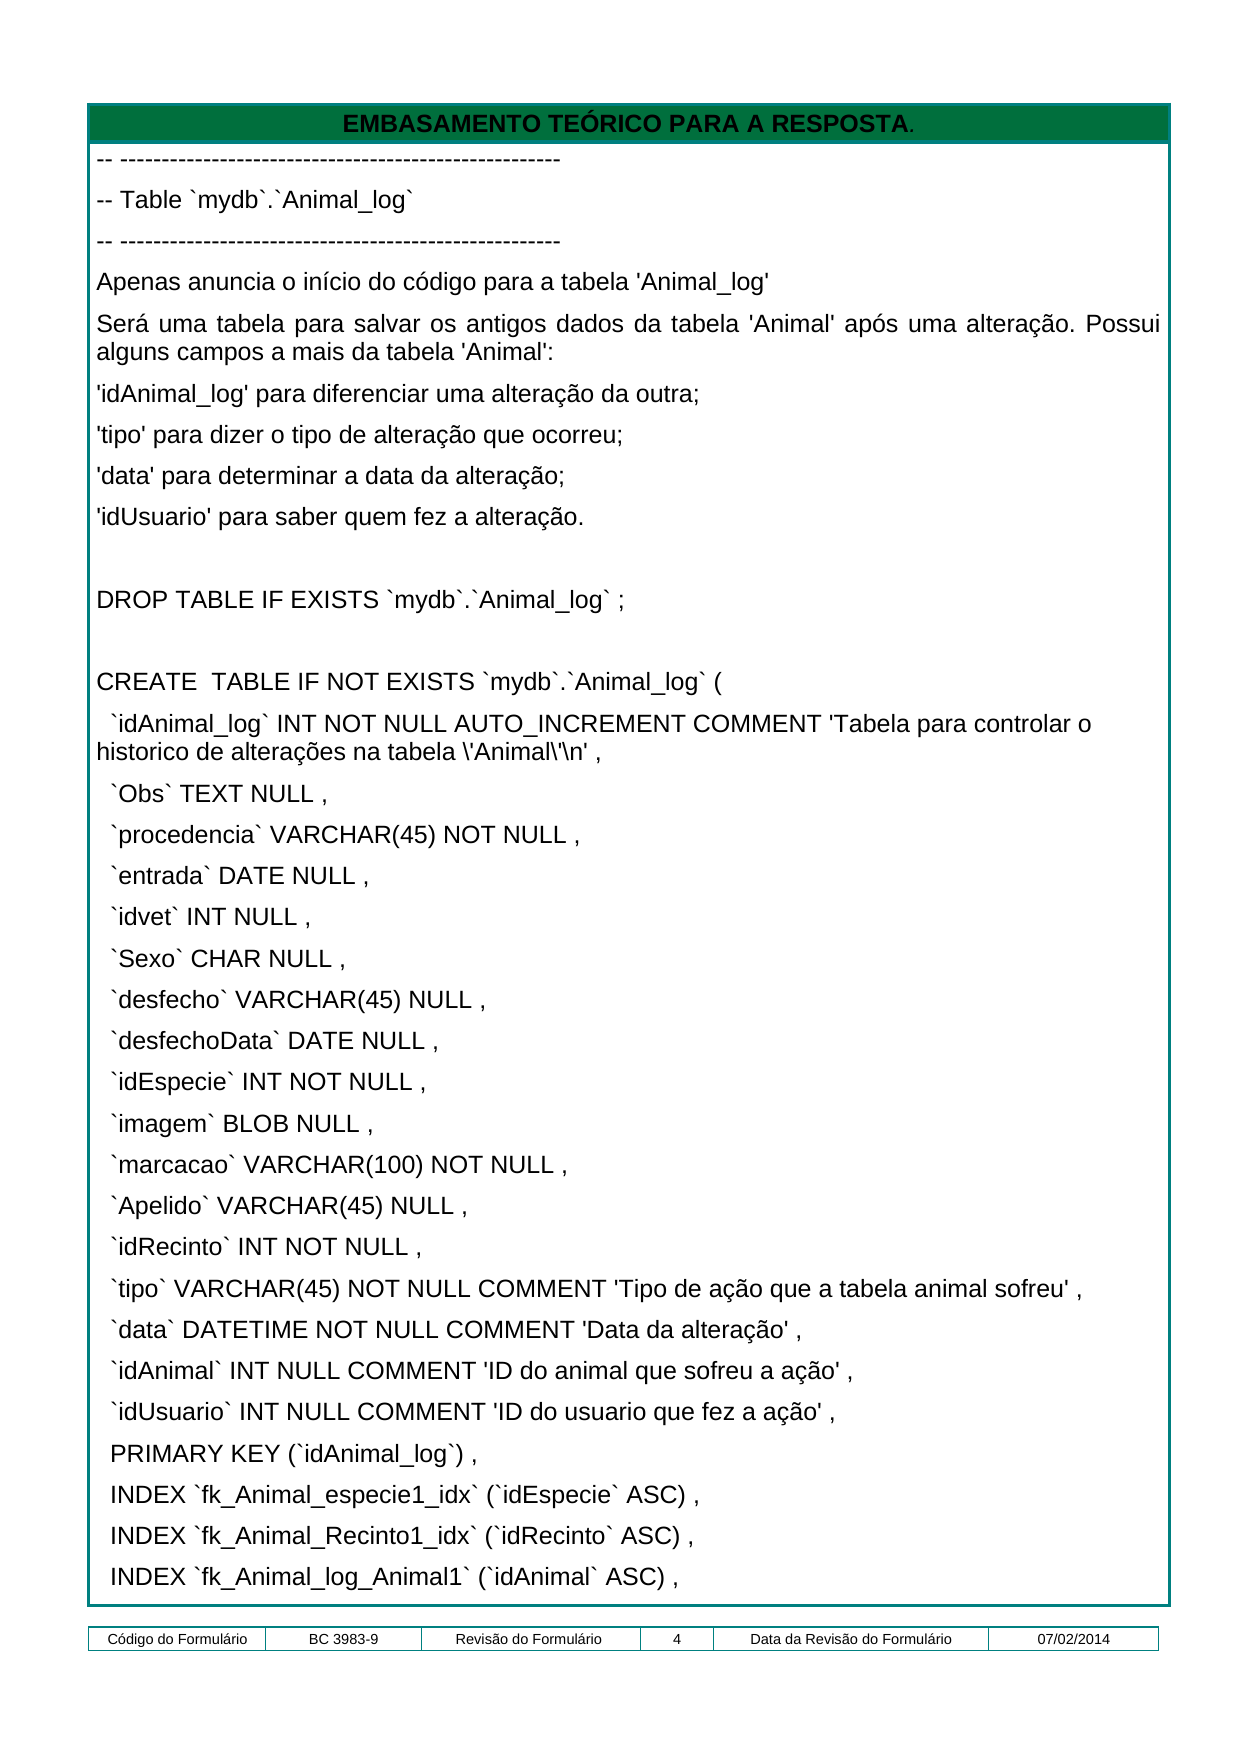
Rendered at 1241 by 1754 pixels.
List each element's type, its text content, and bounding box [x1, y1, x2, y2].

table_header EMBASAMENTO TEÓRICO PARA A RESPOSTA. [90, 106, 1168, 140]
table_cell O projeto será realizado em prol da Fundação Ecológica e Zoobotânica de Brusque-SC, também conhecida como Parque Ecológico, Zoobotânico Padre Raulino Reitz ou apenas como Zoobotânico, foi inaugurado no dia 19 de setembro de 1992. No início a fundação contava apenas com 39 recintos, em sua maior parte aves, e com uma área de 120Km² em meio a mata nativa. Em 2009 a fundação obteve uma autorização para poder manejar 64 espécies diferentes de animais. Atualmente expõe 150 animais de 64 espécies entre répteis, aves e mamíferos, nativos da região, assim como espécies exóticas. Anualmente a fundação atende em média 40.000 alunos da região, gerando educação informal, visando a consciência ambiental. Fonte:http://www.radiocidadeam.com.br/noticias/novidades-no-zoobotanico-em-setembro.html, Acesso em: 27/03/2014 Mesmo com essa magnitude, a fundação não possui nenhum tipo de software(programa de computador) para auxiliar em seu plano de manejo, e essa foi a motivação para o desenvolvimento do projeto. O primeiro passo que deve ser dado em um projeto de software é a elicitação, pois, como diz Aramos,2009 “Cabe à elicitação a tarefa de identificar os fatos que compõem os requisitos do Sistema, de forma a prover o mais correto e mais completo entendimento do que é demandado daquele software”.Ou seja,é o pontapé inicial.A partir da fase de elicitação é que será definido o que terá que ser desenvolvido para suprir as necessidades do cliente, sem ela é muito difícil produzir um software que atenda as necessidades do cliente.Existem várias técnicas de fazer a elicitação de um projeto, tais como: Entrevista, Leitura de documentos, questionários, análise de protocolos, entre outras. A técnica escolhida para extrair dados do cliente, ou seja, do parque Zoobotânico foi a pesquisa de campo.Nessa técnica o analista vai até o local onde será implantado o software a fim de entender como funciona o negócio, identificando os problemas existentes. Para auxiliar na análise de requisitos foram utilizados dois diagramas da UML, o diagrama de caso de uso e o diagrama de classe.UML significa Unified Modeling Language ou linguagem de modelagem unificada.Ou seja, tem como objetivo estabelecer um linguagem padrão(unificada) de modelagem de dados para que qualquer desenvolvedor, seja ele de qualquer linguagem, consiga visualizar e interpretar qualquer diagrama UML e assim entender o projeto. A modelagem de dados feita pelos diagramas UML é essencial para se fazer uma elicitação de qualidade e garantir o entendimento de todos os participantes do projeto, como afirma Rosa, 2014: “Modelagem de software é a atividade de construir modelos que expliquem as características ou o comportamento de um software ou de um sistema de software. Na construção do software os modelos podem ser usados na identificação das características e funcionalidades que o software deverá prover (análise de requisitos), e no planejamento de sua construção. Frequentemente a modelagem de software usa algum tipo de notação gráfica e são apoiados pelo uso de ferramentas”. Os diagramas UML são recursos muito utilizados em processos de desenvolvimento de software tradicionais, como o RUP(Rational Unified Process).O primeiro utilizado no projeto do Zoobotânico foi o diagrama de caso de uso.Esse diagrama descreve as funcionalidades de um programa narrando o que cada ator (usuário do sistema) poderá fazer no programa.Os atores são representados por bonecos e os casos de uso por elipses. A seguir está o diagrama de casos de uso que resume basicamente o funcionamento do software.Existirão três tipos de usuários com diferentes permissões: o Administrador, o veterinário e o Técnico.Conforme ilustrado abaixo, o administrador está no topo da hierarquia, portanto assume todas as funções dos demais usuários além de poder executar as funções restritas a ele, que no caso são voltadas ao gerenciamento dos demais usuários, recintos e exclusão de informações.O administrador será o único que poderá cadastrar e editar recintos, cadastrar e editar outros usuários como também tem a permissão de excluir um animal e uma espécie.Já o Veterinário pode fazer tudo o que um técnico(funcionário comum) pode fazer, distinguindo -se apenas pelo fato de que ele pode editar o histórico clínico de um animal.Resta ao técnico efetuar o cadastro e edição de espécies e animais, buscar(listar) animais, espécies, recintos e histórico veterinário. Fonte: Elaborado pelos autores. O segundo diagrama utilizado foi o diagrama de classes.Esse diagrama tem como principal objetivo fazer a especificação de um sistema orientado a objetos, sendo assim um dos mais utilizados na UML.Ele descreve da forma mais aproximada a estrutura do código de um programa, mostrando o conjunto de classes com seus atributos e métodos e o relacionamento entre as classes. Para entendê-lo melhor, deve-se ter uma noção de programação orientada a objetos(POO), que consiste em tentar assimilar os objetos do mundo real com o mundo digital.Na POO utiliza-se classes, que definem os atributos e métodos dos objetos.Por exemplo, existe uma classe Cachorro que possuí atributos como cor do pelo e cor dos olhos, como também métodos(ações) de latir e andar.Então cria-se um objeto com o nome de Rex e diz-se que Rex é do tipo Cachorro, a partir desse momento Rex(objeto) passa a ser uma instância da classe(Cachorro). Além disso, outras características da POO são a reutilização de código e a questão da organização dividindo o código em classes.Para auxiliar na programação orientada a objetos criou-se o seguinte diagrama de classes: Fonte: Elaborado pelos autores. Cada item esta representado por números em vermelho na imagem. Item 1- Animal: Nome da classe. Item 2- São os atributos que a classe 'Animal' ira possuir; '-' significa que é privada e não pode ser visualizado dentro da classe animal, seguido do nome do atributo e então o tipo de dado que ele receberá, podendo ser 'string' que são textos, 'char' apenas um caractere, 'DATE' uma data, 'INT' números inteiros e 'BLOB' qualquer tipo de dado. Item 3- São as funções da classe; '+' significa que a função é publica e pode ser chamada em qualquer outra parte do projeto, após isso vem o nome da função. 'Void' significa que a função não retorna valor binário, apenas executa a ação. Item 4- Relacionamento entre duas classes, no caso 'Animal' e 'Espécie'. O número um e a letra 'n' determinam que a classe 'Animal' esta ligada a uma única 'Espécie', já a classe 'Espécie' esta ligadas a tantos Animais quão necessário. Item 5- Relacionamento entre as classes 'Animal' e 'Recinto'. Um recinto pode conter vários animais, mas um animal só pode estar em um recinto. Item 6- Faz uma conexão entre as classes 'Animal' e 'infoVeterinario' com 'Observação' e 'Usuário'. Tal ligação faz com que um animal tenha ligação com apenar um 'infoVeterinario' mas com tantas observações quão o necessário, e também que cada uma dessas observações tenha apenas um usuário responsável por ela. Logo após a fase de elicitação, pode-se verificar a viabilidade do projeto e o desenvolvimento começa a ser planejado. Foi realizada uma pesquisa de campo no parque Zoobotânico a fim de identificar a real necessidade do mesmo.Dessa forma foi descoberto que a sua carência estava no plano de manejo dos animais, segundo o próprio gerente da fundação, Rodrigo De Souza. O plano de manejo é um documento que toda UC (Unidade de Conservação) deve ter, em no máximo 5 anos após a sua fundação, e deve ser elaborado os objetivos gerais pelas quais ela foi criada. Deve ser elaborado por meio de estudos de várias áreas como do meio físico, biológico e social. Ele estabelece as normas e restrições de ações e uso dos recursos naturais da UC. Muitas vezes determina o zoneamento, caracterizando cada uma de suas áreas e sua finalidade.Nesse caso, o plano de manejo será focado na área biológica, ou seja, como o animal deve ser manuseado. Outro objetivo da pesquisa de campo foi levantar os requisitos para a construção do software.Conversando com os stakeholders do projeto foi observado que, no programa será possível cadastrar um animal e guardar informações importantes para o seu controle, como nome popular, nome científico, espécie, família, origem do animal, número de identificação, necessidades especiais, recinto(jaula) em que o animal se encontra.Assim como um histórico onde será registrado o comportamento do animal, útil para o seu manejo, como por exemplo se o animal não se alimentou será registrado, para que o veterinário possa ter o controle do animal.Também poderá ser cadastrado o funcionário que utilizará o programa sendo que suas permissões dependerão da sua função, e ainda os recintos do Zoobotânico, onde dever ser cadastrados os animais que estão nele, dados da planta e a norma IN169. Quando chega a parte do desenvolvimento precisa-se decidir quais das diversas tecnologias disponíveis atualmente que serão usadas, muitas delas utilizam padrões estabelecidos pela W3C. O W3C(World Wide Web, do inglês Rede Mundial de Computadores) é uma organização mundial que conta com uma equipe em tempo integral e o publico, desenvolvedores, para desenvolverem padrões para a internet. O líder da organização é Tim Berners-Lee (inventor da internet) e Jeffrey Jaffe. Segundo o próprio W3C: “O W3C desenvolve especificações técnicas e orientações através de um processo projetado para maximizar a consenso sobre as recomendações, garantindo qualidades técnicas e editoriais, além de transparentemente alcançar apoio da comunidade de desenvolvedores, do consórcio e do público em geral. “ Na construção do Software é preciso se comunicar com o computador dando utilidade a todos esses dados, para isso é necessário utilizar uma linguagem de programação, que nada mais é um conjunto de código que o computador interpreta e executa uma determinada ação, ou seja,é a forma de interagir com o computador, e assim como na vida real, exitem vários idiomas, cada um com suas próprias características, entretanto todos possuem o mesmo objetivo, a comunicação. Dentre as linguagens de programação que serão utilizadas estão: HTML PHP Javascript CSS HTML5 HTML5(Hypertext Markup Language 5, do inglês linguagem de marcação de hipertexto 5) é a quinta verão da linguagem HTML O grupo W3C define 3 pilares para a internet, um deles é uma linguagem de hipertexto para facilitar a navegação entre fonte de informação, atualmente o HTML5 é essa linguagem. Os hipertextos são um conjunto de arquivos interligados entre si formando uma grande rede de informação. Diferente de um texto normal, como de um livro, em que os assuntos ficam interligados seguidamente, no hipertexto os assuntos são conectados de forma imprecisa, dessa forma a troca de dados fica mais dinâmica. PHP e APACHE PHP(Hypertext Preprocessor do inglês, hipertexto preprocessado) criado por Rasmus Lerdorf em 1995, é uma linguagem script executada por um servidor. Diferente do JavaScript o PHP é utilizado geralmente para programação ao lado do servidor. Além disso o PHP pode ser trabalhado tanto em programação orientada a objeto, como em programação estrutural ou até mesmo em uma mistura dos dois. E não está limitado apenas a gerar apenas HTML, com o PHP também é possível gerar imagens, PDF e animações em Flash. Sua principal vantagem está na enorme lista de banco de dados com o qual o PHP tem suporte, como por exemplo MySQL, SQLite, Oracle, etc. O servidor utilizado será o APACHE, que é de longe o servidor mais utilizado no mundo, diversas pesquisas já compravam isso, como a feita em 2009 pela Netcraft, segundo ela mais de 65% de todos os sites rodavam no servidor APACHE. O APACHE após receber um código em PHP executa um interpretador de PHP que processará todas as informações, como acesso ao banco de dados ou a outros arquivos e então retornar o código em HTML correspondente para apresentar a página descrita em PHP para o APACHE que então ira enviar para o navegador o código HTML pronto para então o navegador poder executá-lo em gerar a página. Para utilizar o APACHE será instalado o XAMPP, rodando em sistema Windows, ou LAMP rodando em sistema Linux, com os principais servidores de código aberto do mercado, como o APACHE para PHP e MySQL para banco de dados. Sua interfase é muito simples, porém pratica e rápida e sem necessidade de se instalar, apenas deve ser descompactado e está pronto para ser usado. JavaScript JavaScrip é uma linguagem dinâmica e orientada a objeto criado por Brendan Eich em 1995 como uma linguagem script client-side(do inglês, script ao lado do cliente). As linguagens script tem como finalidade de ser executada no interior de programas ou outra linguagem. No caso do JavaScript é o navegador responsável por executá-lo realizando interações com o usuário, podendo trocar a cor de certos campos, ou até mesmo realizar certa função do software, após certa ação do usuário. Pode ser escrito junto ao HTML diferenciando por meio das tags “<script>” para iniciar o código em JavaScript e “<\script>” para finalizá-lo. CSS A parte visual do software será desenvolvida em CSS(Cascading Style Sheets, em do inglês Folha de estilo em cascata) uma linguagem que facilita o desenvolvedor gráfico da aplicação por permitir ser escrita tanto em um arquivo a parte dos demais e ser apenas referenciado neles, como pode ser escrito no início de cada arquivo e cada um com um CSS diferente, ainda pode ser feito sempre que criar um elemento na página, ou então utilizando todas as 3 formas. Segundo Pedro Rogério(2007) para futuras manutenções e projetos em camadas é aconselhável que o CSS seja utilizado apenas em arquivos externos. Utilizando CSS é possível trocar atributos como a cor de um determinado elemento, ou grupo de elemento, assim como trocar o tamanho, forma, estilo da letra, etc.Também é possível alterar os atributos sobre certa circunstância como o mouse parado em cima do elemento ou segurando o botão esquerdo do mouse em cima do elemento. Para trabalhar com todas essas tecnologias existem certos padrões de projeto feitos para auxiliar os programadores e o escolhido para esse projeto foi o MVC.O padrão de programação MVC(Modelo Visão e Controle) divide a programação do software em 3 partes, o modelo, a visão e o controle. A visão é a parte que interage com o usuário, recebe informações do usuário e fornece-as para o controlador, que executa a parte lógica do projeto a partir das informações vindas da visão e do modelo, sempre seguindo o plano de negócio da empresa. O modelo é a ponte entre o controle e aplicações externas, como o banco de dados. Por exemplo. O usuário tenta efetuar o login. Após preencher um campo com o e-mail e outro com a senha ele clica em um botão escrito 'Entrar', toda essa parte está na visão tanto os campos como o design da tela. Após clicar no botão 'Entrar', o e-mail como senha e até mesmo o clicar do botão são enviados para o controlador que ira utilizar esses dados para executar uma determinada função e requisitar ao modelo uma determinada ação que ira retornar outros dados para o controle, este ira definir se o login é valido ou não e informar para a visão se o usuário pode ou não ter acesso ao projeto, caso tenha transferi-lo para outra parte da aplicação ou informá-lo que o e-mail ou senha estão inválidos.Ela é aconselhável por facilitar a manutenção, o teste, a atualização do sistema e o desenvolvimento paralelo de qualquer umas das 3 partes. Porém, se os programadores tivessem que construir tudo do zero o trabalho não renderia nada, é por isso que um dos principais focos da programação orientada a objeto é o reúso de códigos.Portanto, são utilizadas diversas Frameworks para poupar a reprogramação de coisas simples e que se repetem com facilidade entre os projetos.As frameworks são códigos já feitos para solucionar um grupo de requisitos de diversos softwares diferentes. Mas não só resolver, as frameworks também padronizam o projeto, dizendo qual a forma apropriada para aquela situação. Como a linguagem de programação escolhida foi o PHP e foi decidido trabalhar com MVC, um framework que se encaixa perfeitamente no projeto é o Codeigniter pois ele é feito especialmente para desenvolvimento em PHP e oferece uma ótima contribuição para se trabalhar no padrão MVC. O Codeigniter tem como objetivo possibilitar que o programador produza mais rapidamente e possa focar na parte criativa do projeto, uma vez que seja necessário um número menor de linhas para realizar certas tarefas pelo motivo de que o framework já pré codifique determinadas funções comuns entre vários softwares.Esse framework agrupa um conjunto de bibliotecas para tarefas comuns necessárias e padroniza uma estrutura lógica para acesso a estas bibliotecas. Segundo Teixeira, 2013, o Codeigniter é “Considerado um toolkit, ou seja, uma caixa de ferramentas cujo objetivo é nos permitir desenvolver aplicações muito mais rápido do que poderíamos fazer sem a utilização de um framework.” Para facilitar e agilizar a programação, foi decidido utilizar uma IDE(Ambiente de desenvolvimento integrado).Como explica Santos(2014, Pg.04) “O IDE é um programa de computador, geralmente utilizado para aumentar a produtividade dos desenvolvedores de software, bem como a qualidade desses produtos. Podem auxiliar, através de ferramentas e características, na redução de erros e na aplicação de técnicas...” O IDE escolhido foi o NetBeans devido à familiaridade dos programadores com o software.O NetBeans é um IDE gratuito e de código aberto.Segundo o site do mesmo: “O NetBeans IDE é um ambiente de desenvolvimento - uma ferramenta para programadores, que permite escrever, compilar, depurar e instalar programas. O IDE é completamente escrito em Java, mas pode suportar qualquer linguagem de programação. Existe também um grande número de módulos para extender as funcionalidades do IDE NetBeans. O NetBeans IDE é um produto livre, sem restrições à sua forma de utilização. ” O principal motivo para utilizar o Netbeans para o projeto está na constante atualização de seu sistema e pela padronização oferecida, como comentado no site do mesmo: “Com seu Editor Java em constante aprimoramento, muitas funcionalidades avançadas e uma extensa linha de ferramentas, modelos e exemplos, o NetBeans IDE define o padrão de desenvolvimento com suas tecnologias inovadoras. ” Ainda pelo site do NetBeans é possível ter uma noção melhor da real utilização prática desse IDE e da possibilidade de adaptá-lo: “Um IDE é muito mais que um editor de texto. O Editor do NetBeans recua linhas, associa palavras e colchetes e realça códigos-fonte sintática e semanticamente. Ele também fornece modelos de código, dicas de codificação e ferramentas de refatoração. O editor suporta várias linguagens, incluindo Java, C/C++, XML, HTML, PHP, Groovy, Javadoc, JavaScript e JSP. Como o editor é extensível, você pode adicionar suporte para muitas outras linguagens. ” Além de tudo já citado acima, o NetBeans ainda ajuda na organização do código fonte, de forma que para futuras alterações no código figuem mais simples e rápidas. Bem, como o software funciona basicamente como um repositório de dados sobre os animais, a informação será armazenada em um banco de dados.Segundo Marcelo Abib Cardoso,2009, “Banco de dados é um sistema de armazenamento de dados, ou seja, um conjunto de registros que tem como objetivo organizar e guardar as informações.” O Banco de dados que será utilizado no projeto é o SGBD(sistema de gerenciamento de banco de dados)MySQL, que se intitula o banco de dados de código aberto mais popular do mundo. O My SQL foi criado na Suécia por suecos e um finlandês: David Axmark, Allan Larsson e Michael Montty Widenus, mais tarde foi comprado pela empresa de tecnologia e informática Oracle, sua atual proprietária.Ele utiliza a linguagem SQL(Structure Query Language – Linguagem de Consulta Estruturada).É o banco de dados mais utilizado do mundo, segundo o site do mesmo, utilizado até mesmo pela NASA(National Aeronautics and Space Administration- Administração Nacional da Aeronáutica e do Espaço),Google, Facebook, Banco Bradesco e muitos outros. Para auxiliar na utilização do My SQL será usado o programa My SQL Workbench, uma ferramenta gráfica que permite a visualização, criação e gerenciamento de bancos de dados em forma de tabelas, ou em apenas códigos escritos, caso o desenvolvedor preferir. O My SQL Workbench é o sucessor de DBDesigner 4 e é feito especialmente para trabalhar com o banco de dados My SQL, ambos foram desenvolvidos pela mesma empresa. A definição mais comum para CRUD é: Termo para designar as quatro operações básicas de banco de dados, Creat, Read, Update e Delete, do inglês respectivamente, criar, ler, editar e deletar. Na matemática não é possível calcular algo sem usar pelo menos umas das quatro operações básicas, nos bancos de dados não é diferente, sem o CRUD não é possível fazer nada. A matemática não existe sem suas quatro operações, os bancos de dados também não. O texto a seguir são os códigos gerados pelo MySQL Workbench a partir das tabelas desenvolvidas em cima das pesquisas realizadas no Parque Zoobotânico de Brusque. Nesses códigos é possível ver a utilização de quase todas as operações do CRUD, que no MySQL são escritas, respectivamente, como 'INSERT', 'SELECT', 'UPTADE' e 'DELETE'. -- ----------------------------------------------------- -- Table `mydb`.`Animal` -- ----------------------------------------------------- Apenas anuncia o inicio do código para crianção da tabela 'Animal' DROP TABLE IF EXISTS `mydb`.`Animal` ; Caso já exista uma tabela com o nome 'Animal' no banco 'mydb'esse código ira apaga-la. CREATE TABLE IF NOT EXISTS `mydb`.`Animal` ( Cria uma tabela com o nome 'Animal', no banco 'mydb', com os seguintes campos... `idAnimal` INT NOT NULL COMMENT 'Tabela para cadastrar os animais do Zoo.\nNesse campo é salvo o Numero dele no Zoo.' , Campo 'idAnimal' que é um INT, ou seja, um número inteiro, NOT NULL, que não pode ser deixado em branco. Possui uma descrição para explicar sua utilidade: “Tabela para cadastrar os animais do Zoo. Nesse campo é salvo o número dele no Zoo.” A vírgula diz que logo em seguida vira outro campo da tabela. `Obs` TEXT NULL COMMENT 'Descreve as necessidades especiais do animal' , Obs do tipo TEXT, ou seja um texto, NULL, que pode ser deixado em branco. Descrição: “Descreve as necessidades especiais do animal”. `procedencia` VARCHAR(45) NOT NULL COMMENT 'Descreve de onde o animal veio' , 'procedencia' do tipo VARCHAR(45), um texto com no máximo 45 caracteres, que não pode ser deixado em branco. Descrição: “Descreve de onde o animal veio”. `entrada` DATE NULL COMMENT 'Data em que o animal entrou no Zoo' , 'entrada' do tipo DATE, uma data, que pode ser deixado em branco. Descrição: “Data em que o animal entrou no Zoo”. `idvet` INT NULL COMMENT 'ID da ficha veterinaria' , 'idvet' um numero inteiro que pode ser deixado em branco. Descrição: “ID da ficha veterinária”. `Sexo` CHAR NULL COMMENT 'Sexo do animal\nAlgumas vezes nao se sabe o sexo do animal,nesse caso o valor é NULL' , 'Sexo' do tipo CHAR, apenas um caractere, que pode ser deixado em branco. Descrição: “Sexo do animal Algumas vezes não se sabe o sexo do animal, nesse caso o valor é NULL”. `desfecho` VARCHAR(45) NULL COMMENT 'Descreve como o animal saio do Zoo' , 'desfecho' um texto com no máximo 45 caracteres que pode ser deixado em branco. Descrição: “Descreve como o animal saio do Zoo”. `desfechoData` DATE NULL COMMENT 'Data que o animal saio do Zoo' , 'DesfechoData' uma data que pode ser deixada em branco. Descrição: “Data que o animal saio do Zoo”. `idEspecie` INT NOT NULL COMMENT 'ID da especie do animal' , 'idEspecie' um inteiro que não pode ser deixado em branco. Descrição: “ID da espécie do animal”. `imagem` BLOB NULL COMMENT 'Foto do animal' , 'imagem' do tipo BLOB, um campo que pode receber qualquer tipo de dado, que pode ser deixado em branco. Descrição: “Foto do animal”. `marcacao` VARCHAR(100) NOT NULL COMMENT 'Numero do animal do IBAMA' , 'marcaco' é um texto com no máximo 100 caracteres e que não pode ser deixado em branco. Descrição: “Número do animal do IBAMA”. `Apelido` VARCHAR(45) NULL COMMENT 'Como os funcionarios chamam o animal' , 'Apelido' um texto de no máximo 45 caracteres que pode ser deixado em branco. Descrição: “Como os funcionários chamam o animal”. `idRecinto` INT NOT NULL COMMENT 'ID do recinto onde o animal se encontra' , 'idRecinto' um número inteiro que não pode ser deixado em branco. Descrição: “ID do recinto onde o animal se encontra”. PRIMARY KEY (`idAnimal`) , Essa linha diz que o campo 'idAnimal' sera a chave primaria da tabela, ou seja, o campo principal que não poderá ser igual entre os animais registrados nela. Também será ela a chave de ligação caso outra tabela precise acessar algum outro dado do animal. INDEX `fk_Animal_especie1_idx` (`idEspecie` ASC) , Transforma o campo 'idEspecie' em uma chave estrangeira, ou seja, uma conexão com outra tabela. INDEX `fk_Animal_Recinto1_idx` (`idRecinto` ASC) , Transforma o campo 'idRecinto' em uma chave estrangeira'. UNIQUE INDEX `marcacao_UNIQUE` (`marcacao` ASC) , Determina que o campo 'marcacao' sera único, e assim como a chave primaria, existira apenas um animal com determinado número. CONSTRAINT `fk_Animal_especie1` FOREIGN KEY (`idEspecie` ) REFERENCES `mydb`.`especie` (`idEspecie` ) ON DELETE NO ACTION ON UPDATE NO ACTION, Determina a qual tabela será a conexão feita por meio do campo 'idEspecie', nesse caso a tabela será 'especie' e campo nela escolhido para fazer a conexão é de mesmo nome que o campo da tabela 'Animal'. Assim o campo de ligação entre a tabela 'Animal' e 'Especie' é 'idEspecie'. E diz que não haverá ação em caso de apagar ou alterar o dado do campo. CONSTRAINT `fk_Animal_Recinto1` FOREIGN KEY (`idRecinto` ) REFERENCES `mydb`.`Recinto` (`idRecinto` ) ON DELETE NO ACTION ON UPDATE NO ACTION) Determina que o campo 'idRecinto' sera a conexão entre as tabelas 'Animal' e 'Recinto'. Não haverá ação no caso de apagar ou alterar o dado do campo. O “)” determina o término da criação da tabela. -- ----------------------------------------------------- -- Table `mydb`.`Animal_log` -- ----------------------------------------------------- Apenas anuncia o início do código para a tabela 'Animal_log' Será uma tabela para salvar os antigos dados da tabela 'Animal' após uma alteração. Possui alguns campos a mais da tabela 'Animal': 'idAnimal_log' para diferenciar uma alteração da outra; 'tipo' para dizer o tipo de alteração que ocorreu; 'data' para determinar a data da alteração; 'idUsuario' para saber quem fez a alteração. DROP TABLE IF EXISTS `mydb`.`Animal_log` ; CREATE TABLE IF NOT EXISTS `mydb`.`Animal_log` ( `idAnimal_log` INT NOT NULL AUTO_INCREMENT COMMENT 'Tabela para controlar o historico de alterações na tabela \'Animal\'\n' , `Obs` TEXT NULL , `procedencia` VARCHAR(45) NOT NULL , `entrada` DATE NULL , `idvet` INT NULL , `Sexo` CHAR NULL , `desfecho` VARCHAR(45) NULL , `desfechoData` DATE NULL , `idEspecie` INT NOT NULL , `imagem` BLOB NULL , `marcacao` VARCHAR(100) NOT NULL , `Apelido` VARCHAR(45) NULL , `idRecinto` INT NOT NULL , `tipo` VARCHAR(45) NOT NULL COMMENT 'Tipo de ação que a tabela animal sofreu' , `data` DATETIME NOT NULL COMMENT 'Data da alteração' , `idAnimal` INT NULL COMMENT 'ID do animal que sofreu a ação' , `idUsuario` INT NULL COMMENT 'ID do usuario que fez a ação' , PRIMARY KEY (`idAnimal_log`) , INDEX `fk_Animal_especie1_idx` (`idEspecie` ASC) , INDEX `fk_Animal_Recinto1_idx` (`idRecinto` ASC) , INDEX `fk_Animal_log_Animal1` (`idAnimal` ASC) , INDEX `fk_Animal_log_usuario1` (`idUsuario` ASC) , UNIQUE INDEX `marcacao_UNIQUE` (`marcacao` ASC) , CONSTRAINT `fk_Animal_especie10` FOREIGN KEY (`idEspecie` ) REFERENCES `mydb`.`especie` (`idEspecie` ) ON DELETE NO ACTION ON UPDATE NO ACTION, CONSTRAINT `fk_Animal_Recinto10` FOREIGN KEY (`idRecinto` ) REFERENCES `mydb`.`Recinto` (`idRecinto` ) ON DELETE NO ACTION ON UPDATE NO ACTION, CONSTRAINT `fk_Animal_log_Animal1` FOREIGN KEY (`idAnimal` ) REFERENCES `mydb`.`Animal` (`idAnimal` ) ON DELETE NO ACTION ON UPDATE NO ACTION, CONSTRAINT `fk_Animal_log_usuario1` FOREIGN KEY (`idUsuario` ) REFERENCES `mydb`.`usuario` (`idUsuario` ) ON DELETE NO ACTION ON UPDATE NO ACTION) ENGINE = InnoDB; ##triggers do animal Apenas anuncia o início do código para as triggers, ações que ocorrerão após outra ação ser requerida, referente ao animal. create trigger inserir_animal before insert on animal for each row begin Cria uma trigger com o nome 'inserir_animal' que tera ações antes de inserir dados na datela 'Animal'.As ações serão as seguintes: insert into animal_log values Inserir na tabela 'animal_log' os valores: (null,new.obs,new.procedencia, new.entrada,new.idvet,new.sexo,new.desfecho, new.desfechodata,new.idespecie, new.imagem,new.marcacao, new.apelido,new.idrecinto, Preencher automaticamente o campo 'idAnimal_log'.Já os dados comuns entre os as 2 tabelas serão salvos na tabela 'Animal_log' antes de serem salvos na tabela 'Animal'. 'INSERT',now(),id,new.idAnimal); Os campos 'tipo','data', 'idUsuario' e 'idAnimal' receberão respectivamente os valores: 'INSERT', data atual, id do usuário e id do animal. Onde o id virá de uma procedurre para inserir um animal. End&& Determina o fim das ações antes da ação requerida. ##Login Anuncia o inicio do código para procedure 'login', que visa facilitar o comando para login no desenvolvimento fora do MySQL Workbench. create procedure login (in sen varchar(45), log varchar(45)) Cria uma procedure chamada 'login' que possui as variaveis 'sen'(texto de no máximo 45 caracteres para a senha) e 'log'(texto de no máximo 45 caracteres para o login ou e-mail do usuario). Begin Inicia o código que será executado por trás da procedure. select tipo,idusuario from usuario where senha=md5(sen) and login=log; Seleciona o tipo e idUsuario da tabela 'usuario' onde o campo 'senha', já codificado, é igual a variável 'sen' e o campo 'login' é igual a variável 'log'. End&& Finaliza a procedure. call login (123, abc); Chama a procedure 'login' definindo os valores das variáveis 'sen' e 'login' respectivamente por '123' e 'abc'. A procedure ira procurar pelo usuário onde o campo 'senha' é 123(ambos codificados) e 'login' igual a 'abc'. [90, 144, 1168, 1603]
